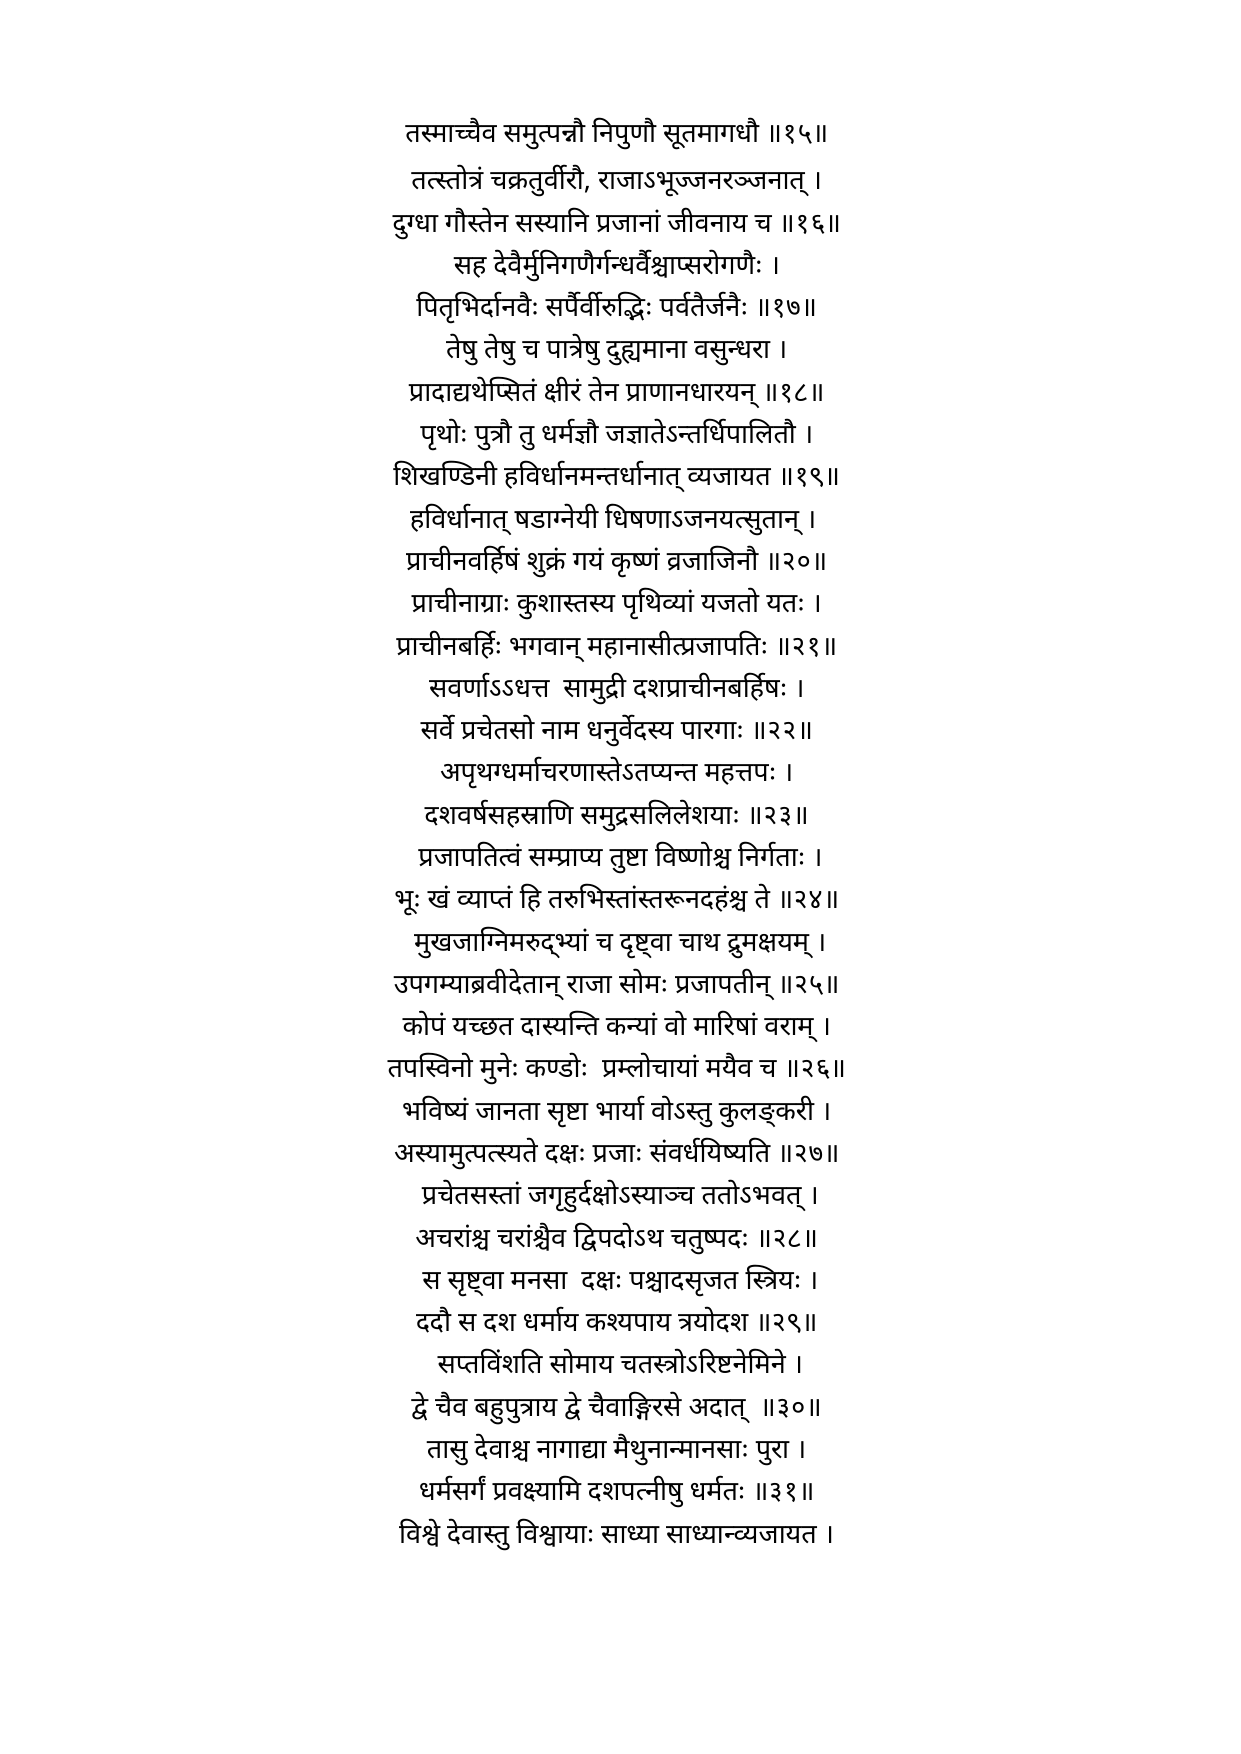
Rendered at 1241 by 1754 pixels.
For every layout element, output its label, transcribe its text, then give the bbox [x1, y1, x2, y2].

text तस्माच्चैव समुत्पन्नौ निपुणौ सूतमागधौ ॥१५॥ तत्स्तोत्रं चक्रतुर्वीरौ, राजाऽभूज्जनरञ्जनात् । दुग्धा गौस्तेन सस्यानि प्रजानां जीवनाय च ॥१६॥ सह देवैर्मुनिगणैर्गन्धर्वैश्चाप्सरोगणैः । पितृभिर्दानवैः सर्पैर्वीरुद्भिः पर्वतैर्जनैः ॥१७॥ तेषु तेषु च पात्रेषु दुह्यमाना वसुन्धरा । प्रादाद्यथेप्सितं क्षीरं तेन प्राणानधारयन् ॥१८॥ पृथोः पुत्रौ तु धर्मज्ञौ जज्ञातेऽन्तर्धिपालितौ । शिखण्डिनी हविर्धानमन्तर्धानात् व्यजायत ॥१९॥ हविर्धानात् षडाग्नेयी धिषणाऽजनयत्सुतान् । प्राचीनवर्हिषं शुक्रं गयं कृष्णं व्रजाजिनौ ॥२०॥ प्राचीनाग्राः कुशास्तस्य पृथिव्यां यजतो यतः । प्राचीनबर्हिः भगवान् महानासीत्प्रजापतिः ॥२१॥ सवर्णाऽऽधत्त सामुद्री दशप्राचीनबर्हिषः । [118, 118, 1122, 708]
text सर्वे प्रचेतसो नाम धनुर्वेदस्य पारगाः ॥२२॥ अपृथग्धर्माचरणास्तेऽतप्यन्त महत्तपः । दशवर्षसहस्राणि समुद्रसलिलेशयाः ॥२३॥ प्रजापतित्वं सम्प्राप्य तुष्टा विष्णोश्च निर्गताः । भूः खं व्याप्तं हि तरुभिस्तांस्तरूनदहंश्च ते ॥२४॥ मुखजाग्निमरुद्भ्यां च दृष्ट्वा चाथ द्रुमक्षयम् । उपगम्याब्रवीदेतान् राजा सोमः प्रजापतीन् ॥२५॥ कोपं यच्छत दास्यन्ति कन्यां वो मारिषां वराम् । तपस्विनो मुनेः कण्डोः प्रम्लोचायां मयैव च ॥२६॥ भविष्यं जानता सृष्टा भार्या वोऽस्तु कुलङ्करी । अस्यामुत्पत्स्यते दक्षः प्रजाः संवर्धयिष्यति ॥२७॥ प्रचेतसस्तां जगृहुर्दक्षोऽस्याञ्च ततोऽभवत् । अचरांश्च चरांश्चैव द्विपदोऽथ चतुष्पदः ॥२८॥ स सृष्ट्वा मनसा दक्षः पश्चादसृजत स्त्रियः । ददौ स दश धर्माय कश्यपाय त्रयोदश ॥२९॥ सप्तविंशति सोमाय चतस्त्रोऽरिष्टनेमिने । द्वे चैव बहुपुत्राय द्वे चैवाङ्गिरसे अदात् ॥३०॥ तासु देवाश्च नागाद्या मैथुनान्मानसाः पुरा । धर्मसर्गं प्रवक्ष्यामि दशपत्नीषु धर्मतः ॥३१॥ विश्वे देवास्तु विश्वायाः साध्या साध्यान्व्यजायत । [118, 715, 1122, 1554]
